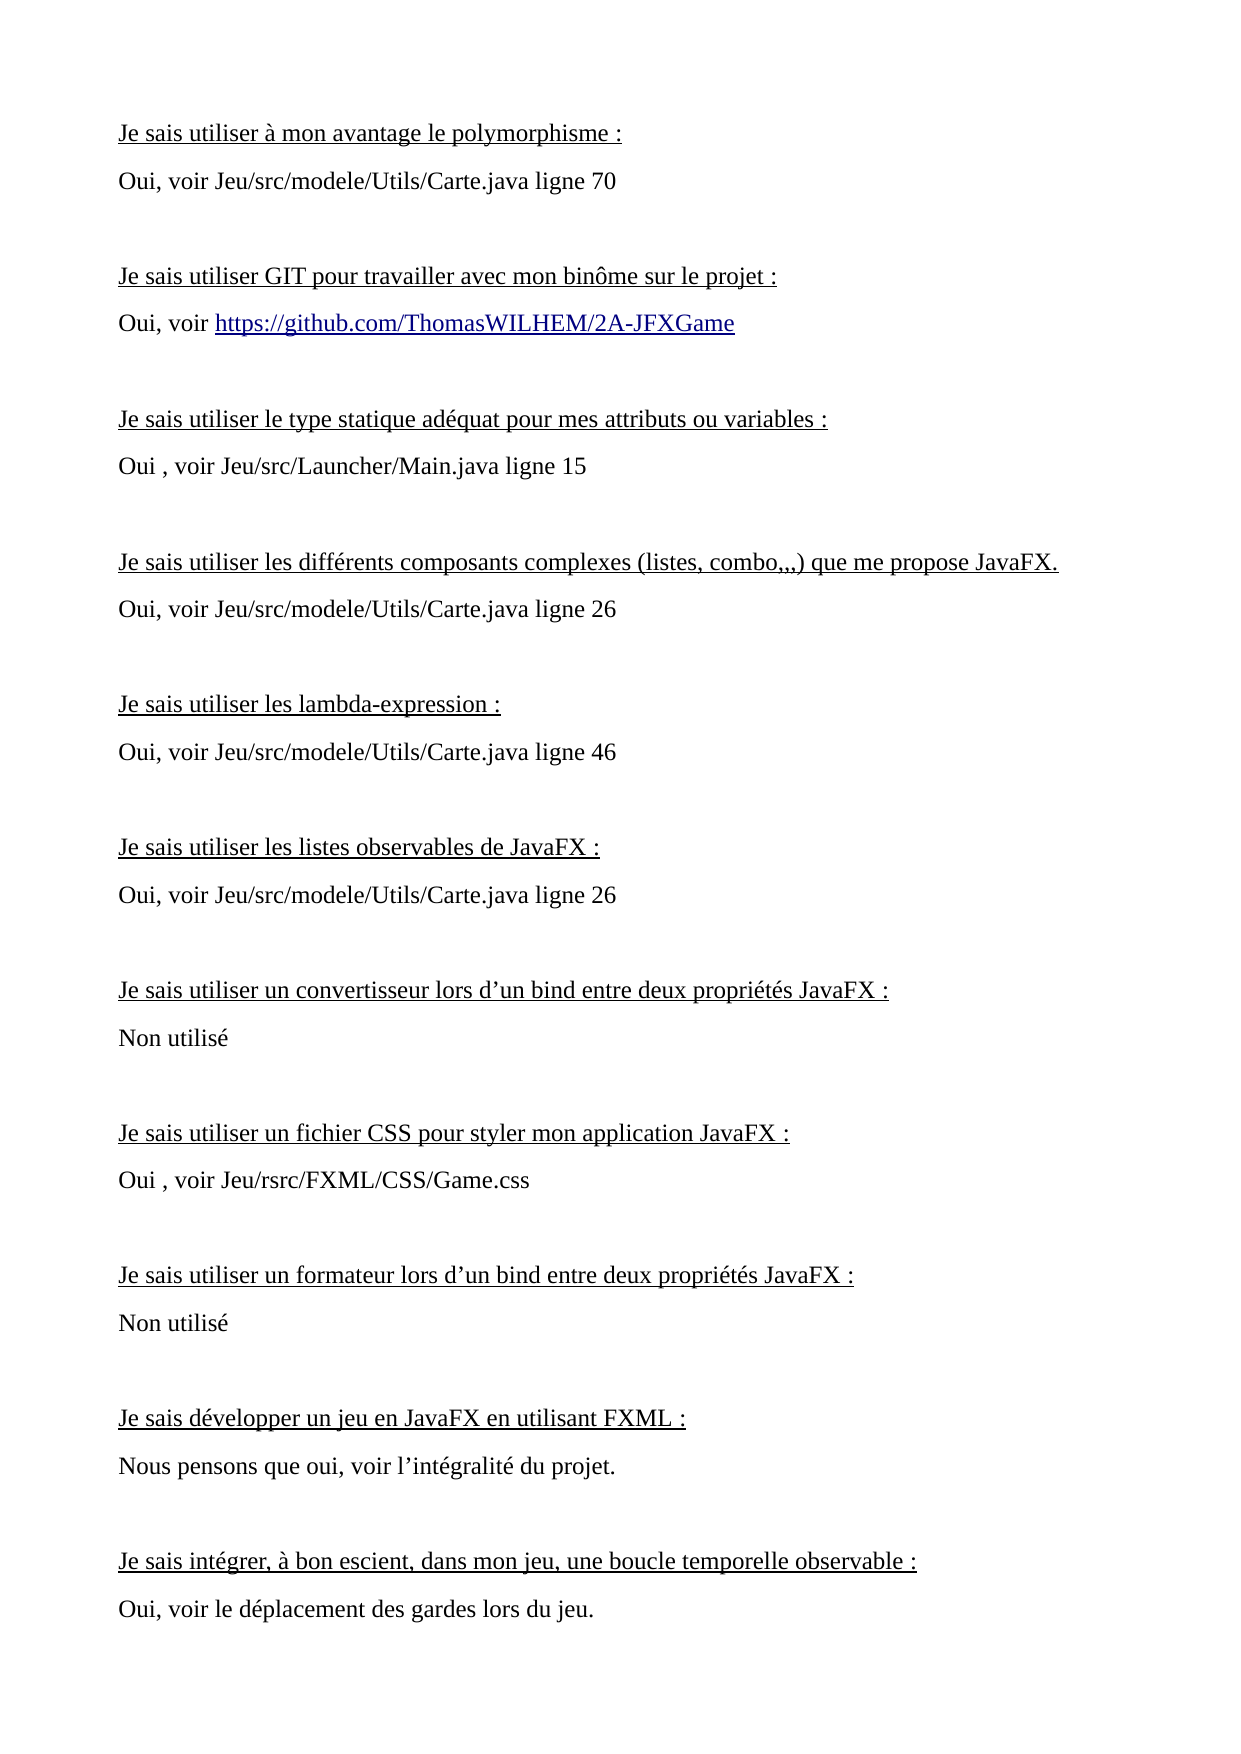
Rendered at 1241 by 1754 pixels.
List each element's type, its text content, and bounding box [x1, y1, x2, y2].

text Non utilisé [118, 1023, 1122, 1051]
text Oui, voir Jeu/src/modele/Utils/Carte.java ligne 26 [118, 880, 1122, 908]
text Non utilisé [118, 1308, 1122, 1337]
text Je sais utiliser les listes observables de JavaFX : [118, 832, 1122, 861]
text Oui, voir le déplacement des gardes lors du jeu. [118, 1594, 1122, 1623]
text Je sais utiliser un formateur lors d’un bind entre deux propriétés JavaFX : [118, 1261, 1122, 1289]
text Oui, voir Jeu/src/modele/Utils/Carte.java ligne 46 [118, 737, 1122, 766]
text Je sais utiliser un convertisseur lors d’un bind entre deux propriétés JavaFX : [118, 975, 1122, 1004]
text Oui , voir Jeu/src/Launcher/Main.java ligne 15 [118, 451, 1122, 480]
text Je sais intégrer, à bon escient, dans mon jeu, une boucle temporelle observable : [118, 1546, 1122, 1575]
text Je sais utiliser les lambda-expression : [118, 689, 1122, 718]
text Nous pensons que oui, voir l’intégralité du projet. [118, 1451, 1122, 1480]
text Oui, voir https://github.com/ThomasWILHEM/2A-JFXGame [118, 308, 1122, 337]
text Je sais utiliser le type statique adéquat pour mes attributs ou variables : [118, 404, 1122, 432]
text Je sais développer un jeu en JavaFX en utilisant FXML : [118, 1403, 1122, 1432]
text Je sais utiliser à mon avantage le polymorphisme : [118, 118, 1122, 147]
text Oui, voir Jeu/src/modele/Utils/Carte.java ligne 70 [118, 166, 1122, 194]
text Je sais utiliser un fichier CSS pour styler mon application JavaFX : [118, 1118, 1122, 1147]
text Oui , voir Jeu/rsrc/FXML/CSS/Game.css [118, 1165, 1122, 1194]
text Je sais utiliser les différents composants complexes (listes, combo,,,) que me propose JavaFX. [118, 547, 1122, 575]
text Je sais utiliser GIT pour travailler avec mon binôme sur le projet : [118, 261, 1122, 290]
text Oui, voir Jeu/src/modele/Utils/Carte.java ligne 26 [118, 594, 1122, 623]
